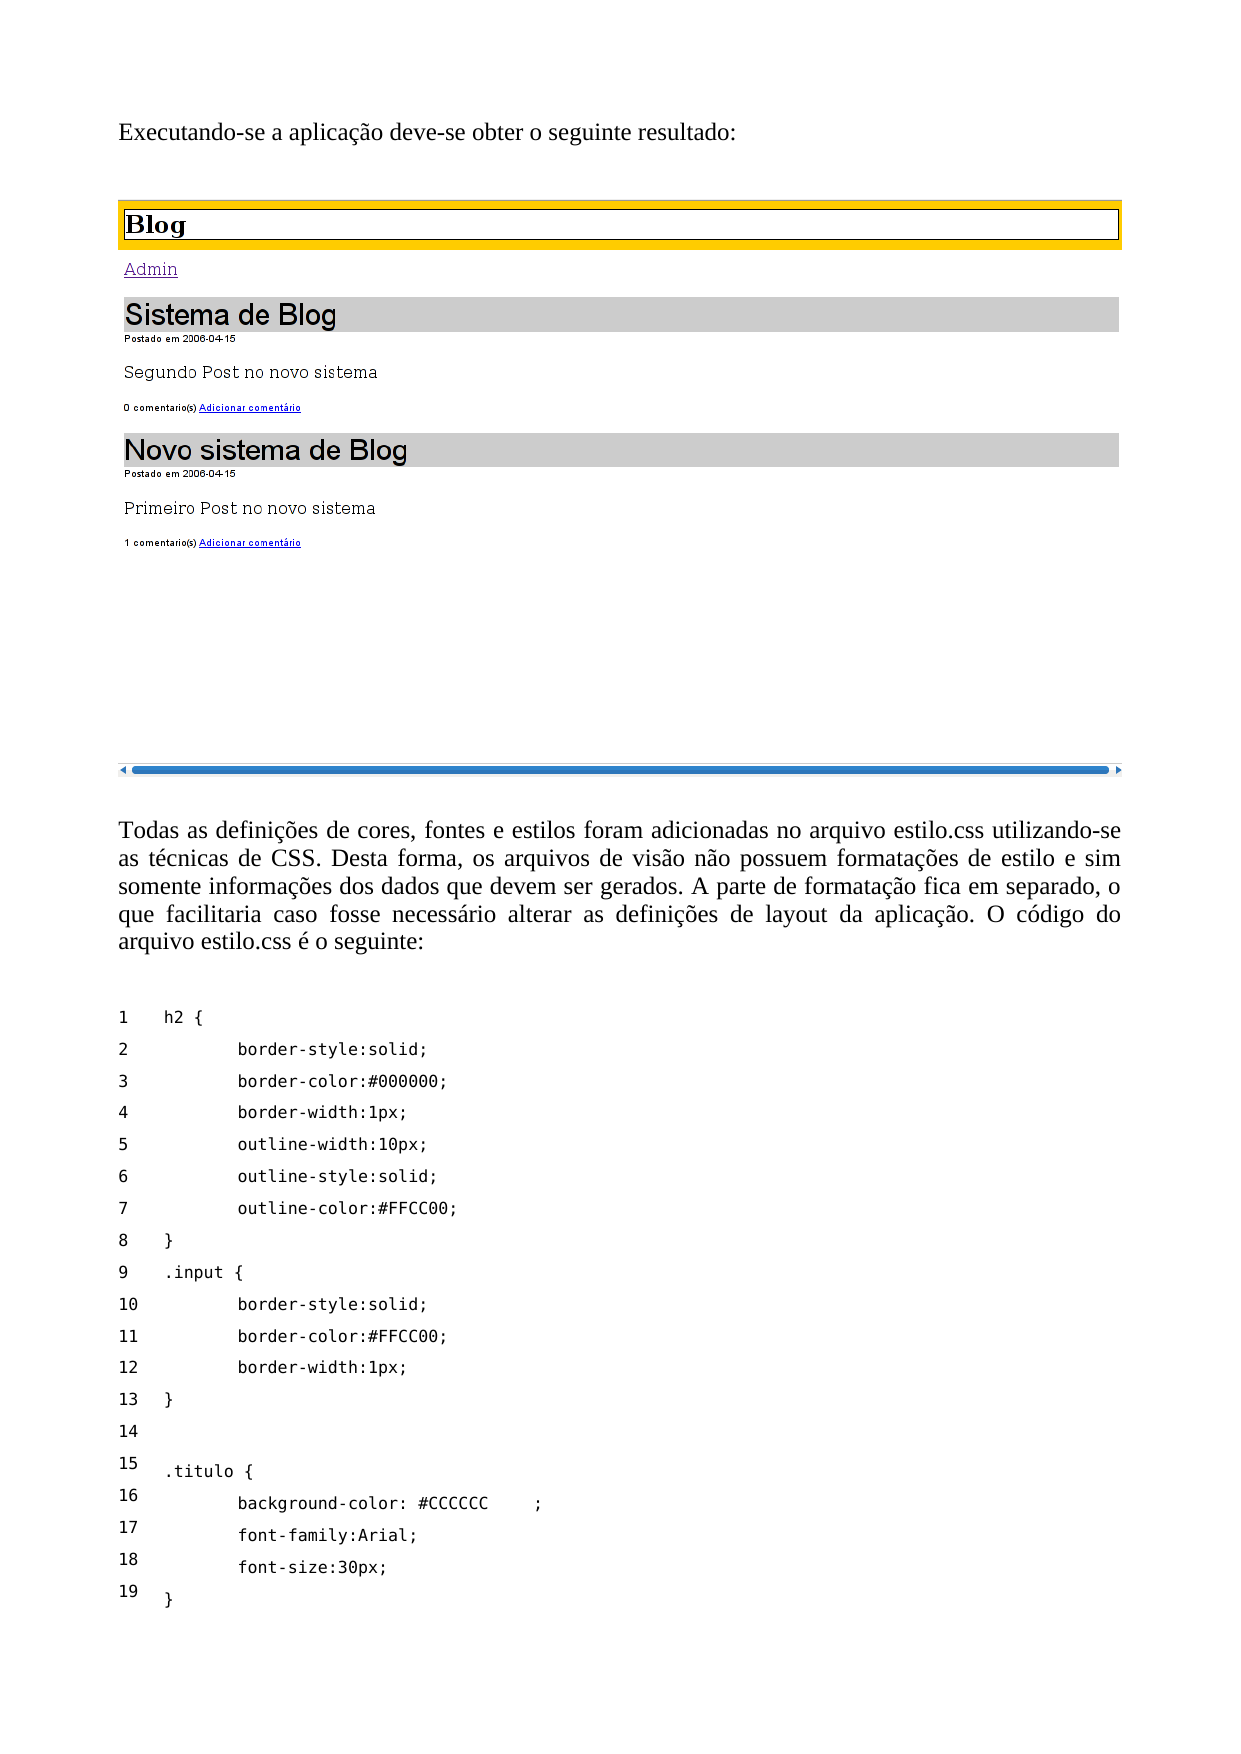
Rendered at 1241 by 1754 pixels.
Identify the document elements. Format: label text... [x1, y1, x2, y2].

text Todas as definições de cores, fontes e estilos foram adicionadas no arquivo estilo.css utilizando-se as técnicas de CSS. Desta forma, os arquivos de visão não possuem formatações de estilo e sim somente informações dos dados que devem ser gerados. A parte de formatação fica em separado, o que facilitaria caso fosse necessário alterar as definições de layout da aplicação. O código do arquivo estilo.css é o seguinte: [118, 817, 1122, 955]
table_header h2 { border-style:solid; border-color:#000000; border-width:1px; outline-width:10px; outline-style:solid; outline-color:#FFCC00; } .input { border-style:solid; border-color:#FFCC00; border-width:1px; } .titulo { background-color: #CCCCCC ; font-family:Arial; font-size:30px; } [164, 1008, 1122, 1622]
text Executando-se a aplicação deve-se obter o seguinte resultado: [118, 118, 1122, 146]
picture [118, 198, 1122, 777]
table_header 1 2 3 4 5 6 7 8 9 10 11 12 13 14 15 16 17 18 19 [118, 1008, 163, 1622]
